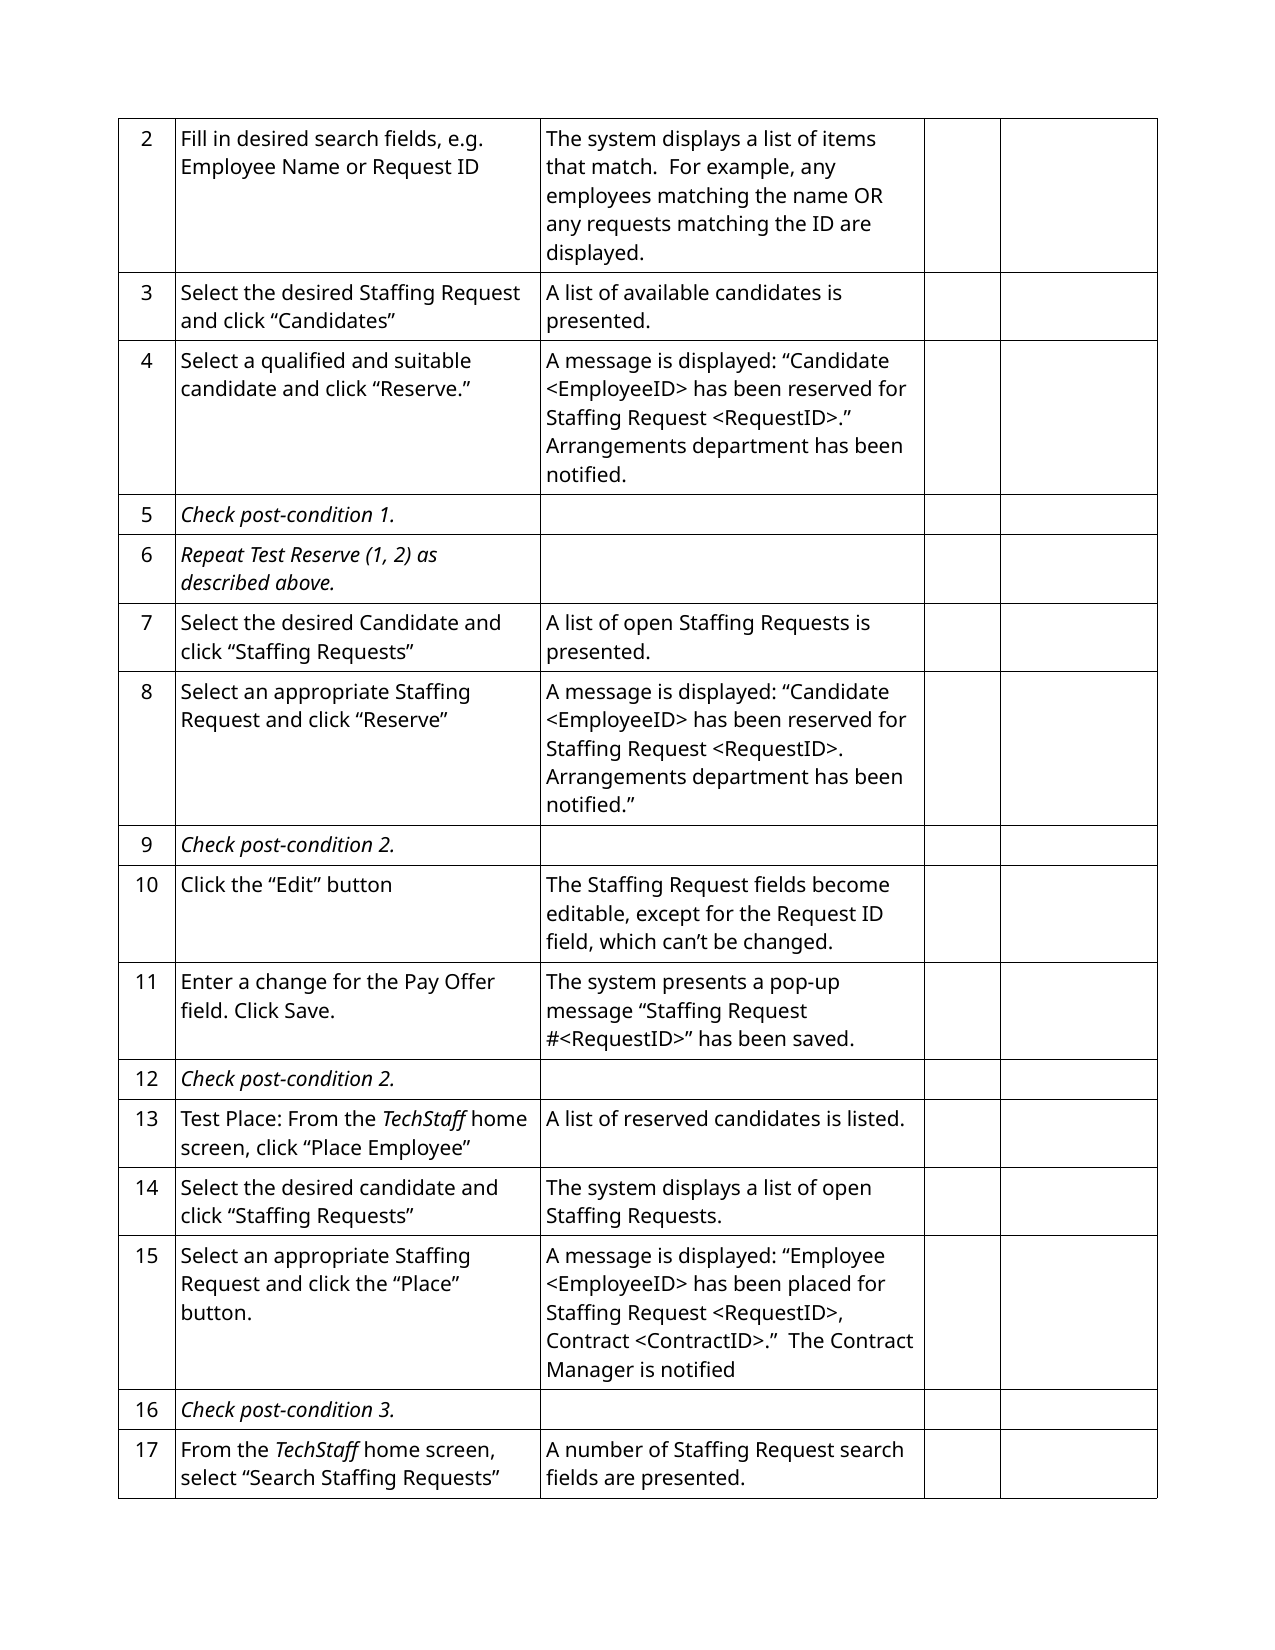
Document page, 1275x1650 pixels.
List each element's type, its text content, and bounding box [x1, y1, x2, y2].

table_cell The system displays a list of open Staffing Requests. [541, 1168, 924, 1235]
table_cell 12 [119, 1060, 175, 1098]
table_cell [925, 963, 1000, 1058]
table_cell [925, 119, 1000, 272]
table_cell A list of reserved candidates is listed. [541, 1100, 924, 1167]
table_cell 17 [119, 1430, 175, 1497]
table_cell Select a qualified and suitable candidate and click “Reserve.” [176, 341, 540, 494]
table_cell [1001, 1100, 1157, 1167]
table_cell [1001, 119, 1157, 272]
table_cell Select the desired Candidate and click “Staffing Requests” [176, 604, 540, 671]
table_cell [925, 1100, 1000, 1167]
table_cell Check post-condition 2. [176, 826, 540, 865]
table_cell [925, 1236, 1000, 1389]
table_cell [925, 866, 1000, 962]
table_cell Enter a change for the Pay Offer field. Click Save. [176, 963, 540, 1058]
table_cell [1001, 963, 1157, 1058]
table_cell 6 [119, 535, 175, 602]
table_cell Select an appropriate Staffing Request and click the “Place” button. [176, 1236, 540, 1389]
table_cell [1001, 1060, 1157, 1098]
table_cell [925, 535, 1000, 602]
table_cell [925, 341, 1000, 494]
table_cell [1001, 1168, 1157, 1235]
table_cell 13 [119, 1100, 175, 1167]
table_cell [925, 604, 1000, 671]
table_cell 3 [119, 273, 175, 340]
table_cell [541, 1060, 924, 1098]
table_cell [925, 273, 1000, 340]
table_cell [925, 672, 1000, 825]
table_cell [1001, 1430, 1157, 1497]
table_cell 10 [119, 866, 175, 962]
table_cell [925, 1430, 1000, 1497]
table_cell [541, 1390, 924, 1429]
table_cell Click the “Edit” button [176, 866, 540, 962]
table_cell [1001, 866, 1157, 962]
table_cell Test Place: From the TechStaff home screen, click “Place Employee” [176, 1100, 540, 1167]
table_cell [1001, 341, 1157, 494]
table_cell 2 [119, 119, 175, 272]
table_cell 9 [119, 826, 175, 865]
table_cell [1001, 495, 1157, 534]
table_cell [925, 1390, 1000, 1429]
table_cell [1001, 1236, 1157, 1389]
table_cell [541, 826, 924, 865]
table_cell 16 [119, 1390, 175, 1429]
table_cell 8 [119, 672, 175, 825]
table_cell [541, 535, 924, 602]
table_cell 15 [119, 1236, 175, 1389]
table_cell Fill in desired search fields, e.g. Employee Name or Request ID [176, 119, 540, 272]
table_cell 14 [119, 1168, 175, 1235]
table_cell [925, 1168, 1000, 1235]
table_cell Select an appropriate Staffing Request and click “Reserve” [176, 672, 540, 825]
table_cell Check post-condition 1. [176, 495, 540, 534]
table_cell Check post-condition 3. [176, 1390, 540, 1429]
table_cell The Staffing Request fields become editable, except for the Request ID field, which can’t be changed. [541, 866, 924, 962]
table_cell 4 [119, 341, 175, 494]
table_cell The system displays a list of items that match. For example, any employees matching the name OR any requests matching the ID are displayed. [541, 119, 924, 272]
table_cell [1001, 1390, 1157, 1429]
table_cell Check post-condition 2. [176, 1060, 540, 1098]
table_cell A message is displayed: “Employee <EmployeeID> has been placed for Staffing Request <RequestID>, Contract <ContractID>.” The Contract Manager is notified [541, 1236, 924, 1389]
table_cell [925, 495, 1000, 534]
table_cell 5 [119, 495, 175, 534]
table_cell A list of available candidates is presented. [541, 273, 924, 340]
table_cell 7 [119, 604, 175, 671]
table_cell A number of Staffing Request search fields are presented. [541, 1430, 924, 1497]
table_cell 11 [119, 963, 175, 1058]
table_cell The system presents a pop-up message “Staffing Request #<RequestID>” has been saved. [541, 963, 924, 1058]
table_cell [1001, 672, 1157, 825]
table_cell [541, 495, 924, 534]
table_cell [925, 1060, 1000, 1098]
table_cell Select the desired candidate and click “Staffing Requests” [176, 1168, 540, 1235]
table_cell A message is displayed: “Candidate <EmployeeID> has been reserved for Staffing Request <RequestID>.” Arrangements department has been notified. [541, 341, 924, 494]
table_cell [1001, 273, 1157, 340]
table_cell From the TechStaff home screen, select “Search Staffing Requests” [176, 1430, 540, 1497]
table_cell [1001, 604, 1157, 671]
table_cell A message is displayed: “Candidate <EmployeeID> has been reserved for Staffing Request <RequestID>. Arrangements department has been notified.” [541, 672, 924, 825]
table_cell A list of open Staffing Requests is presented. [541, 604, 924, 671]
table_cell Select the desired Staffing Request and click “Candidates” [176, 273, 540, 340]
table_cell [1001, 826, 1157, 865]
table_cell [925, 826, 1000, 865]
table_cell [1001, 535, 1157, 602]
table_cell Repeat Test Reserve (1, 2) as described above. [176, 535, 540, 602]
